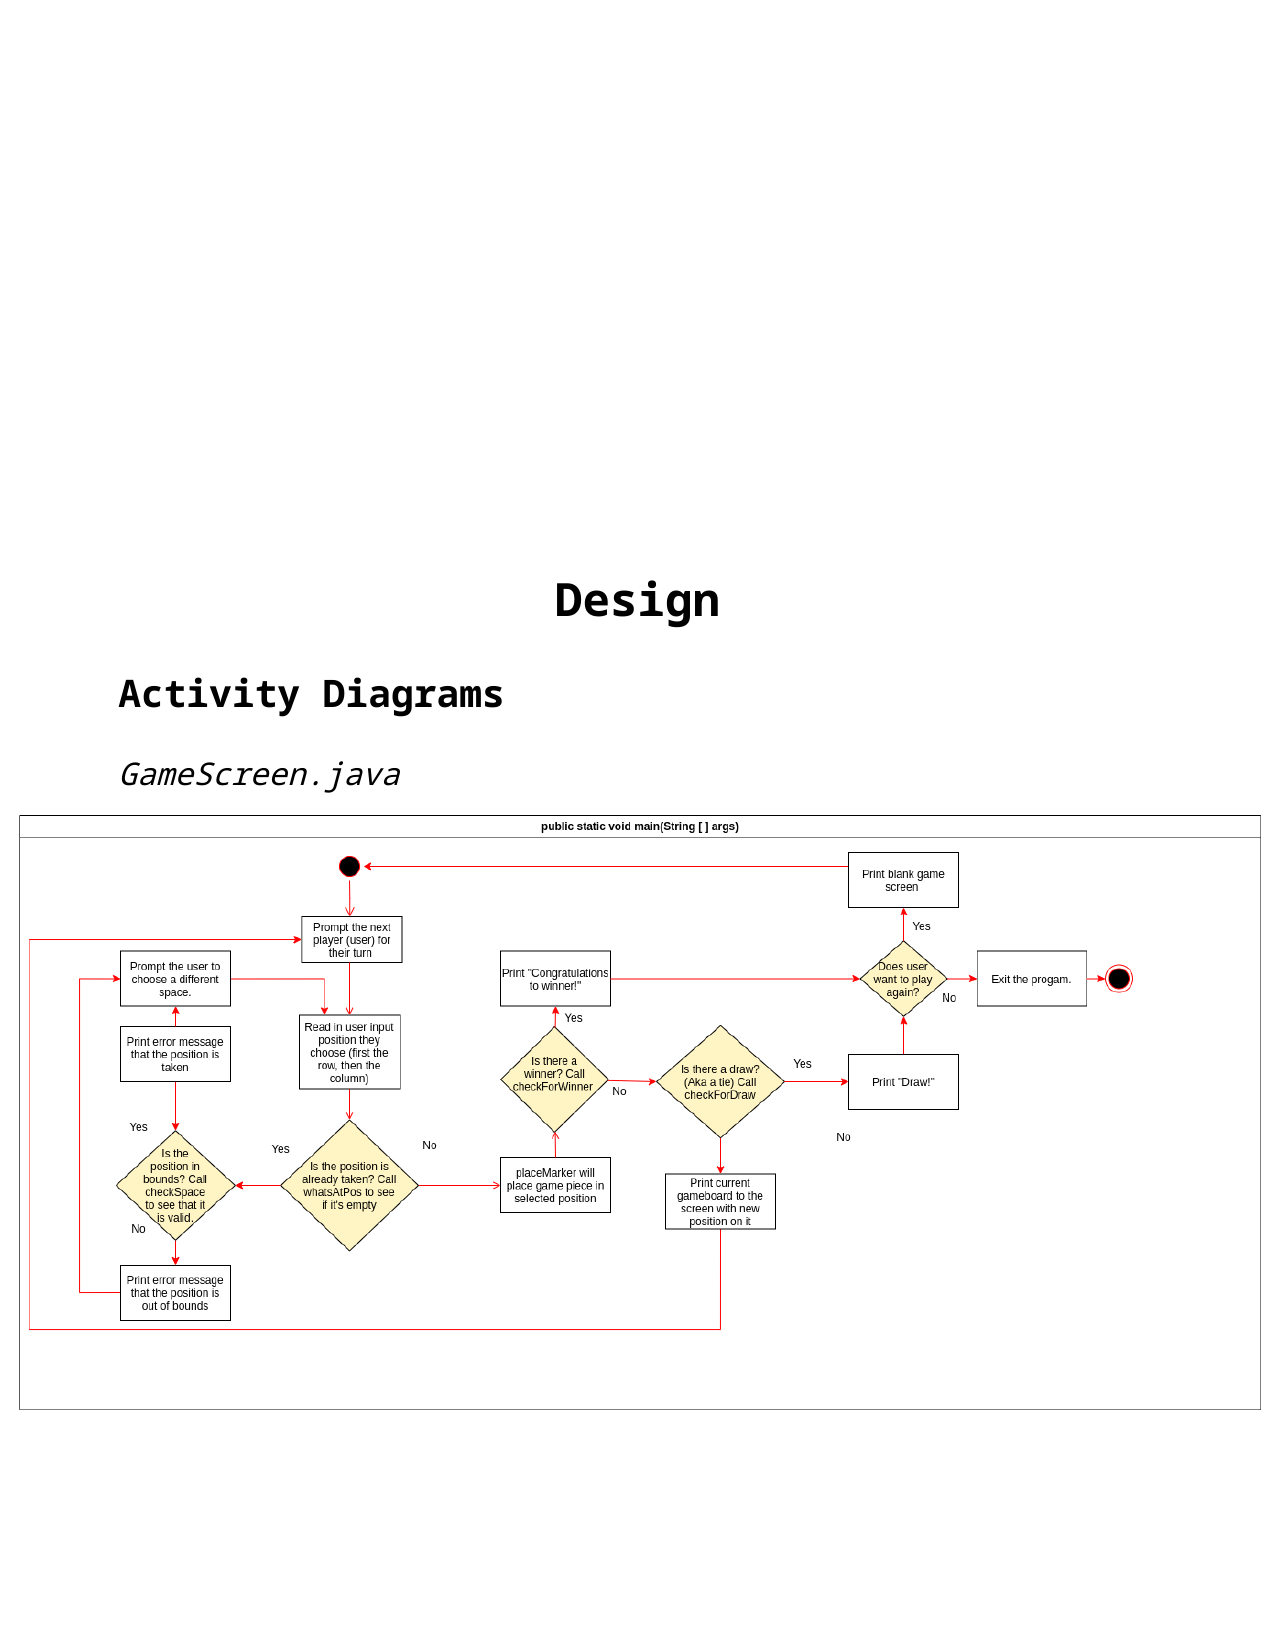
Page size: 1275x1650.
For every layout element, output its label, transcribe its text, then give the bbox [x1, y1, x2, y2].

subtitle Design [118, 567, 1157, 629]
subtitle GameScreen.java [118, 752, 1157, 795]
picture [19, 815, 1261, 1410]
subtitle Activity Diagrams [118, 667, 1157, 719]
